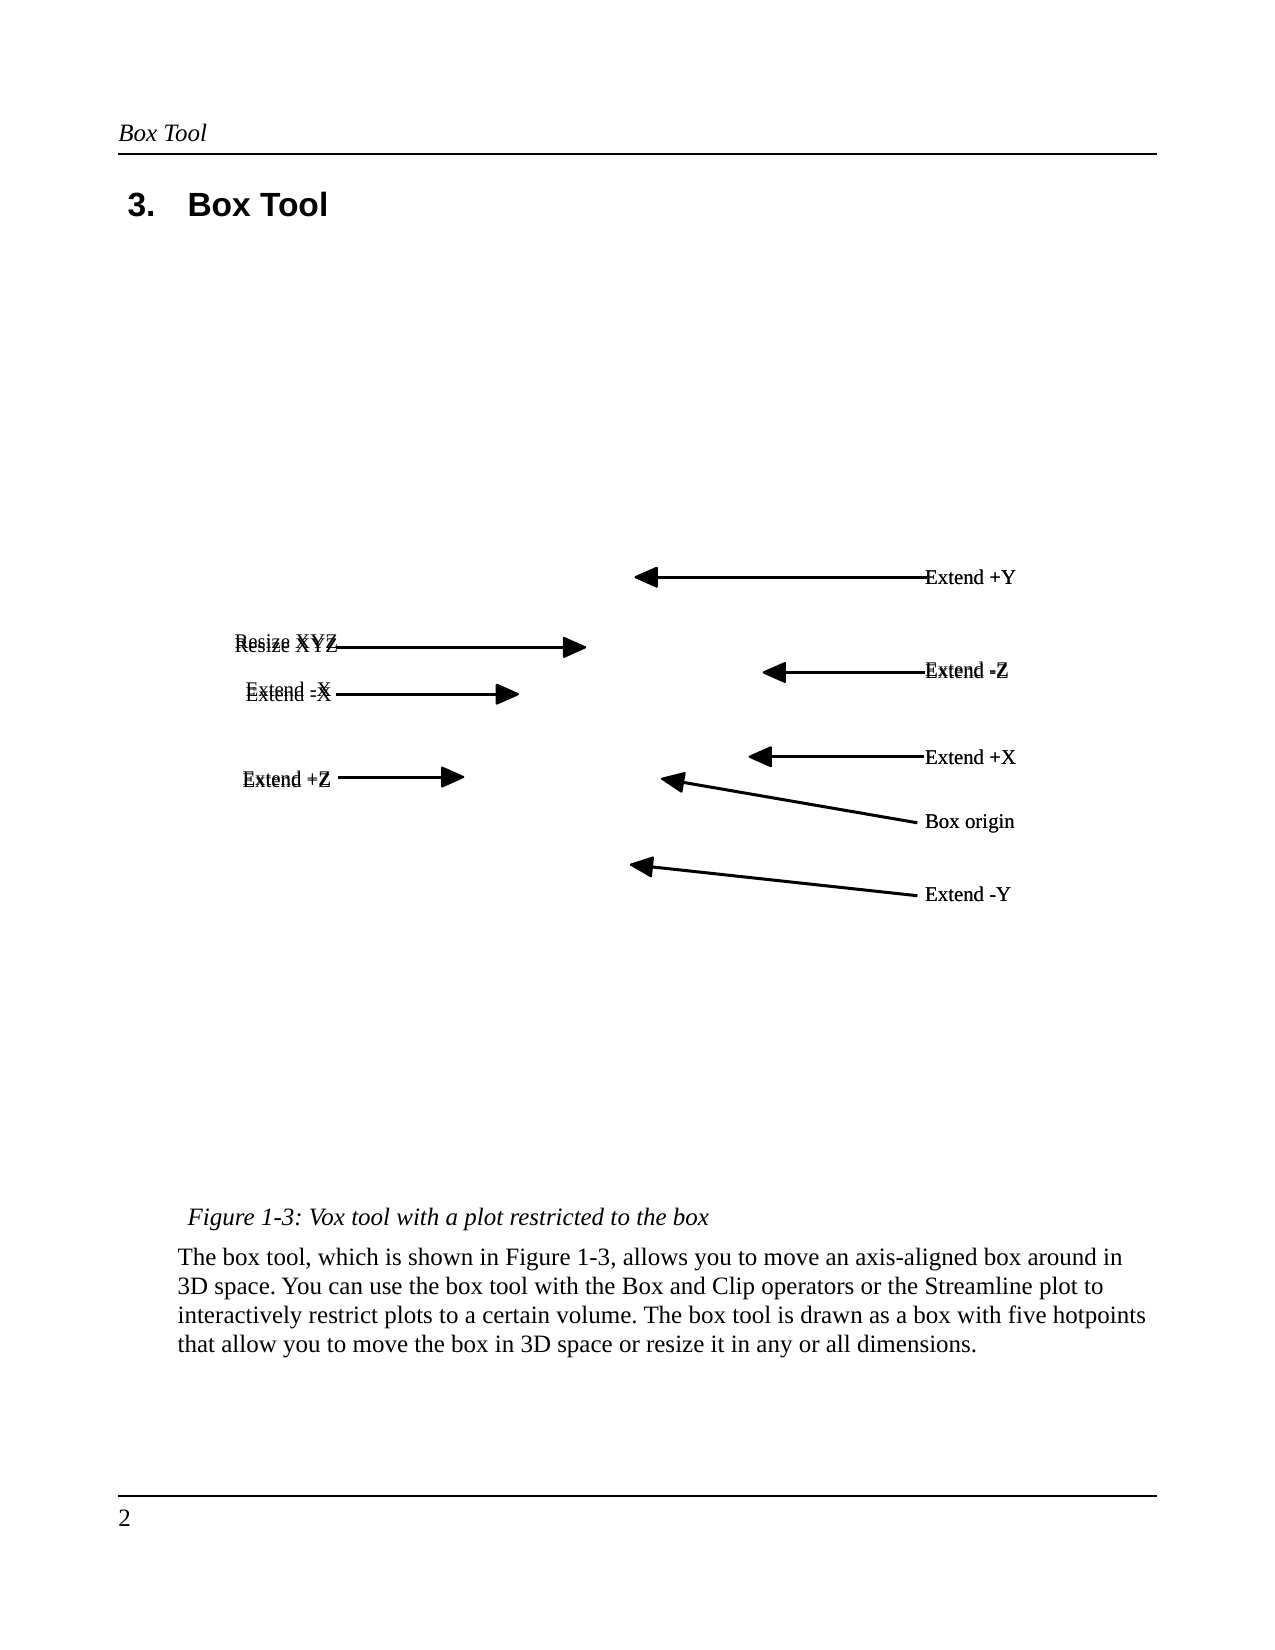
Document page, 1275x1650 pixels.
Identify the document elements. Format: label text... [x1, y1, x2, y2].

text The box tool, which is shown in Figure 1-3, allows you to move an axis-aligned box around in 3D space. You can use the box tool with the Box and Clip operators or the Streamline plot to interactively restrict plots to a certain volume. The box tool is drawn as a box with five hotpoints that allow you to move the box in 3D space or resize it in any or all dimensions. [177, 236, 1157, 1357]
subtitle Box Tool [118, 185, 1157, 224]
text Figure 1-3: Vox tool with a plot restricted to the box [187, 1202, 1087, 1231]
